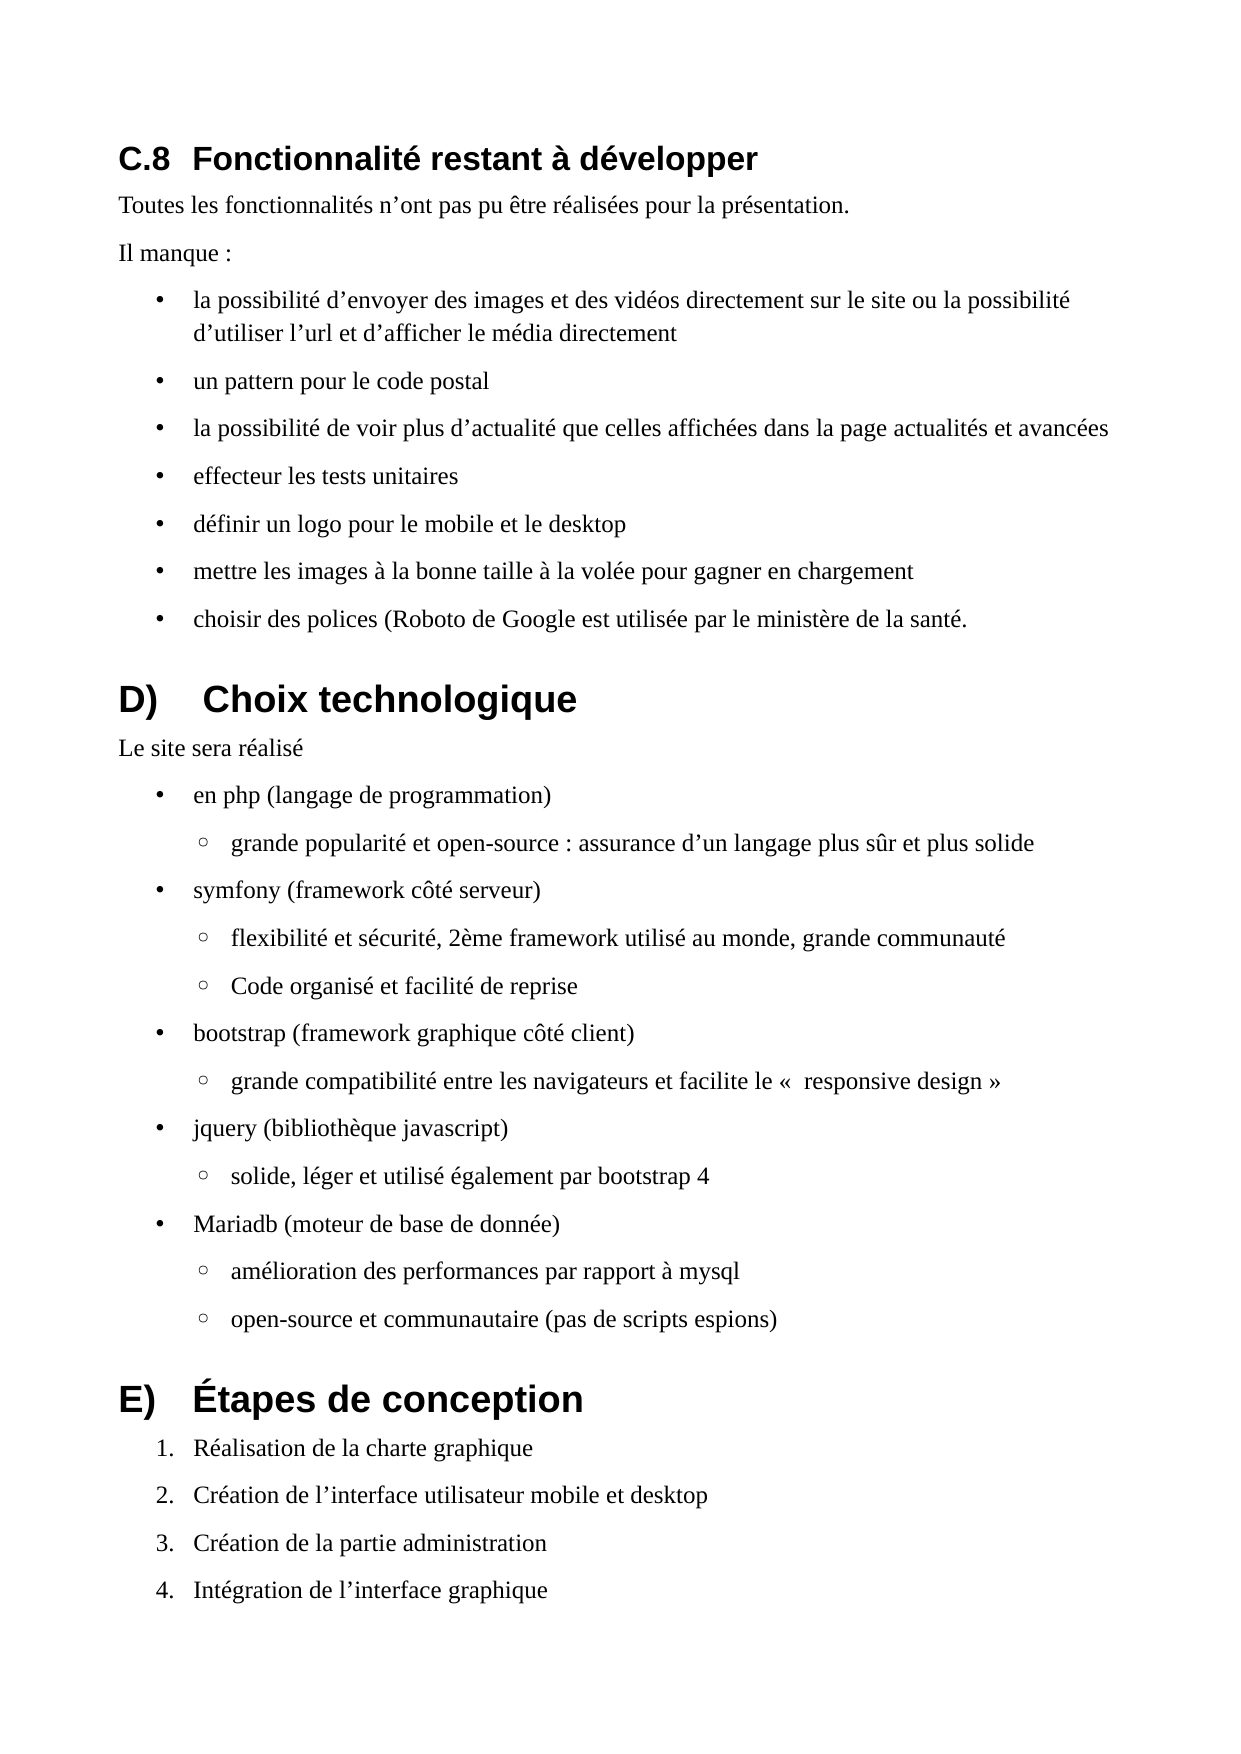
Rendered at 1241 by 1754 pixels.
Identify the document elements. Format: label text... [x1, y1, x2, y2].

subtitle Choix technologique [118, 677, 1122, 720]
text Toutes les fonctionnalités n’ont pas pu être réalisées pour la présentation. [118, 190, 1122, 219]
list bootstrap (framework graphique côté client) [156, 1018, 1122, 1047]
list définir un logo pour le mobile et le desktop [156, 509, 1122, 537]
text Il manque : [118, 238, 1122, 266]
list effecteur les tests unitaires [156, 461, 1122, 490]
list open-source et communautaire (pas de scripts espions) [193, 1304, 1122, 1333]
list la possibilité de voir plus d’actualité que celles affichées dans la page actualités et avancées [156, 413, 1122, 442]
list jquery (bibliothèque javascript) [156, 1113, 1122, 1142]
list solide, léger et utilisé également par bootstrap 4 [193, 1161, 1122, 1190]
subtitle Fonctionnalité restant à développer [118, 139, 1122, 178]
list en php (langage de programmation) [156, 780, 1122, 809]
list la possibilité d’envoyer des images et des vidéos directement sur le site ou la possibilité d’utiliser l’url et d’afficher le média directement [156, 285, 1122, 347]
list grande popularité et open-source : assurance d’un langage plus sûr et plus solide [193, 828, 1122, 857]
list grande compatibilité entre les navigateurs et facilite le « responsive design » [193, 1066, 1122, 1095]
list symfony (framework côté serveur) [156, 876, 1122, 904]
subtitle Étapes de conception [118, 1377, 1122, 1420]
list amélioration des performances par rapport à mysql [193, 1256, 1122, 1285]
list Intégration de l’interface graphique [156, 1576, 1122, 1604]
text Le site sera réalisé [118, 733, 1122, 761]
list choisir des polices (Roboto de Google est utilisée par le ministère de la santé. [156, 604, 1122, 633]
list Création de l’interface utilisateur mobile et desktop [156, 1480, 1122, 1509]
list Mariadb (moteur de base de donnée) [156, 1209, 1122, 1237]
list un pattern pour le code postal [156, 366, 1122, 395]
list mettre les images à la bonne taille à la volée pour gagner en chargement [156, 556, 1122, 585]
list Création de la partie administration [156, 1528, 1122, 1557]
list flexibilité et sécurité, 2ème framework utilisé au monde, grande communauté [193, 923, 1122, 952]
list Réalisation de la charte graphique [156, 1433, 1122, 1461]
list Code organisé et facilité de reprise [193, 971, 1122, 999]
